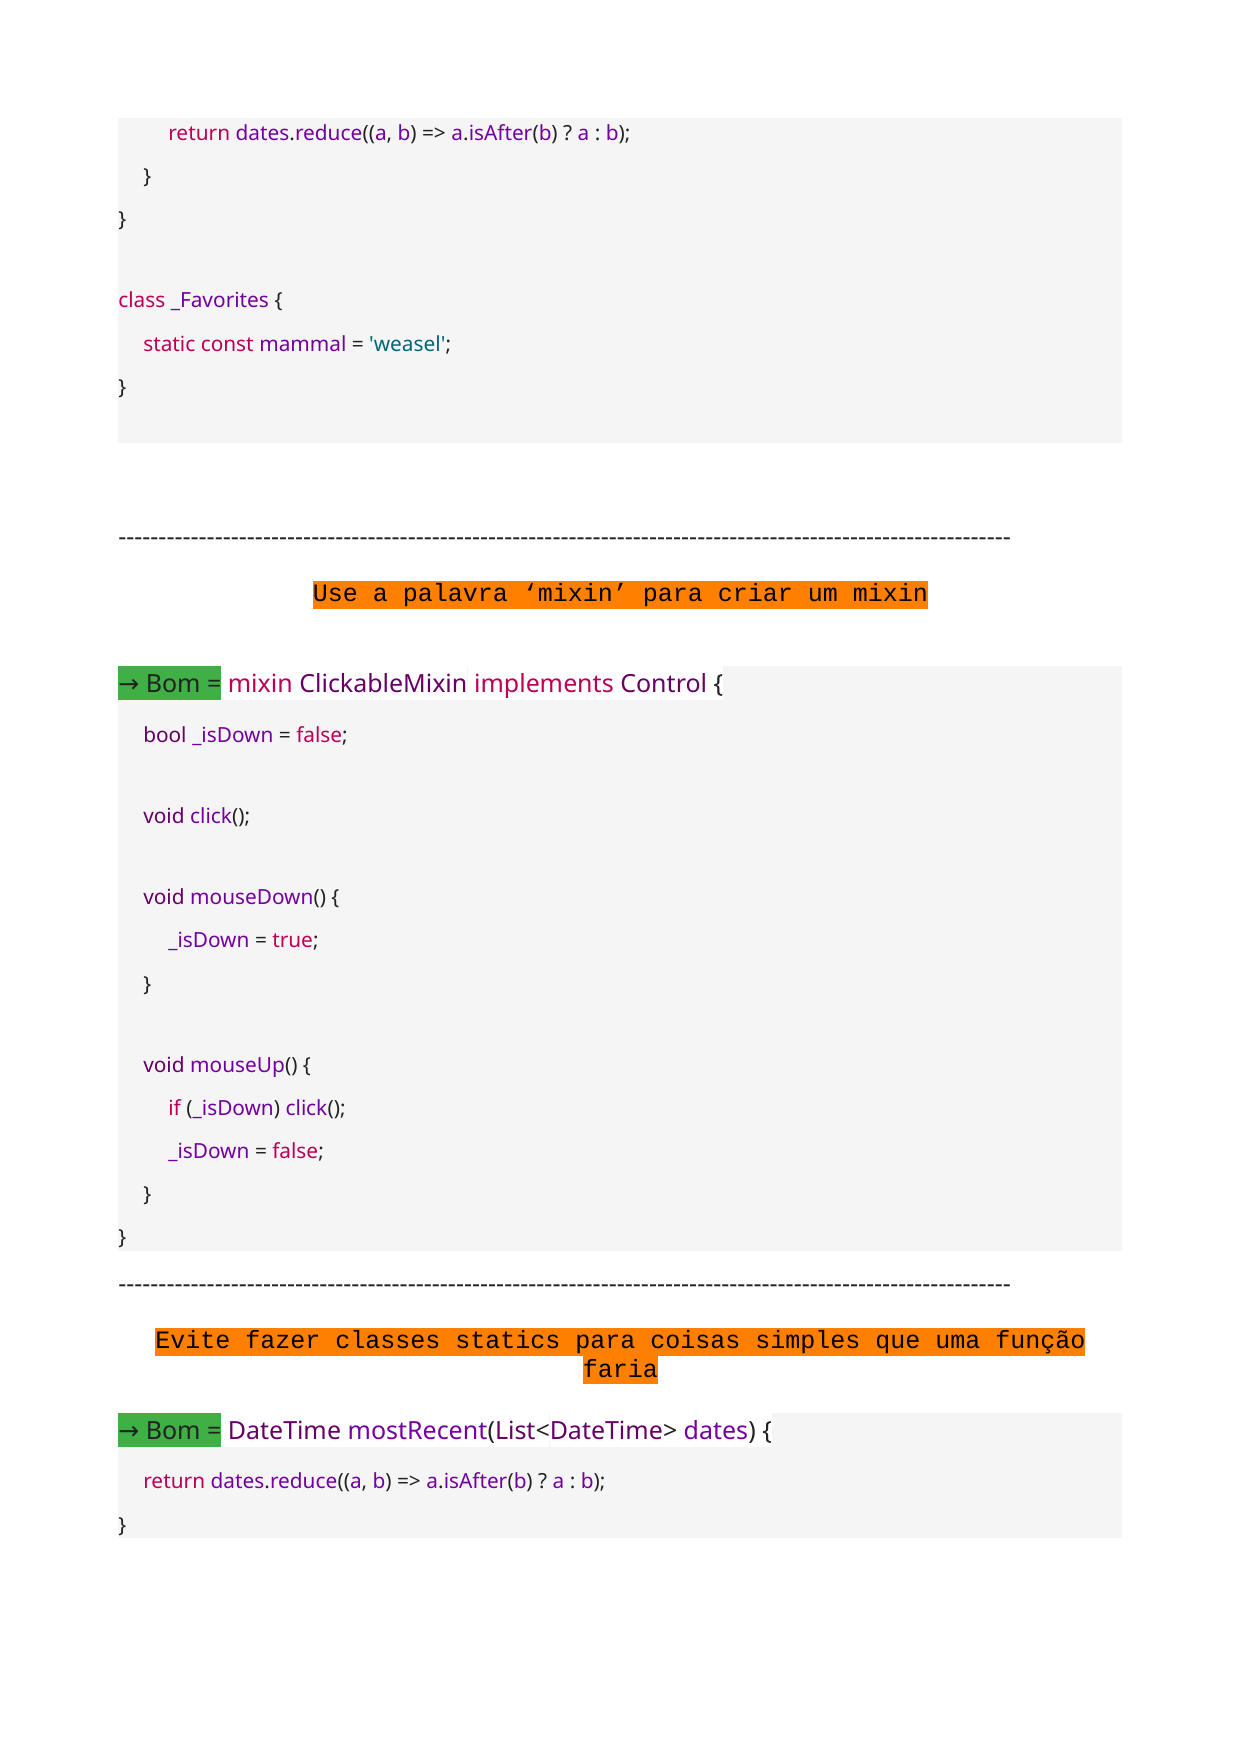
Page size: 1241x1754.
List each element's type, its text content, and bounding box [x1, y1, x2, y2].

text static const mammal = 'weasel'; [118, 329, 1122, 357]
text } [118, 161, 1122, 190]
text bool _isDown = false; [118, 720, 1122, 748]
text --------------------------------------------------------------------------------------------------------------- [118, 1266, 1122, 1299]
text _isDown = true; [118, 926, 1122, 954]
text void mouseUp() { [118, 1050, 1122, 1078]
text return dates.reduce((a, b) => a.isAfter(b) ? a : b); [118, 118, 1122, 147]
text --------------------------------------------------------------------------------------------------------------- [118, 518, 1122, 553]
text return dates.reduce((a, b) => a.isAfter(b) ? a : b); [118, 1467, 1122, 1495]
text Evite fazer classes statics para coisas simples que uma função faria [118, 1328, 1122, 1384]
text → Bom = mixin ClickableMixin implements Control { [118, 666, 1122, 700]
text } [118, 1222, 1122, 1251]
text } [118, 1179, 1122, 1208]
text } [118, 1510, 1122, 1538]
text _isDown = false; [118, 1136, 1122, 1165]
text class _Favorites { [118, 286, 1122, 314]
text } [118, 372, 1122, 400]
text Use a palavra ‘mixin’ para criar um mixin [118, 581, 1122, 609]
text void mouseDown() { [118, 882, 1122, 911]
text if (_isDown) click(); [118, 1093, 1122, 1122]
text } [118, 204, 1122, 233]
text } [118, 969, 1122, 997]
text → Bom = DateTime mostRecent(List<DateTime> dates) { [118, 1413, 1122, 1447]
text void click(); [118, 801, 1122, 829]
